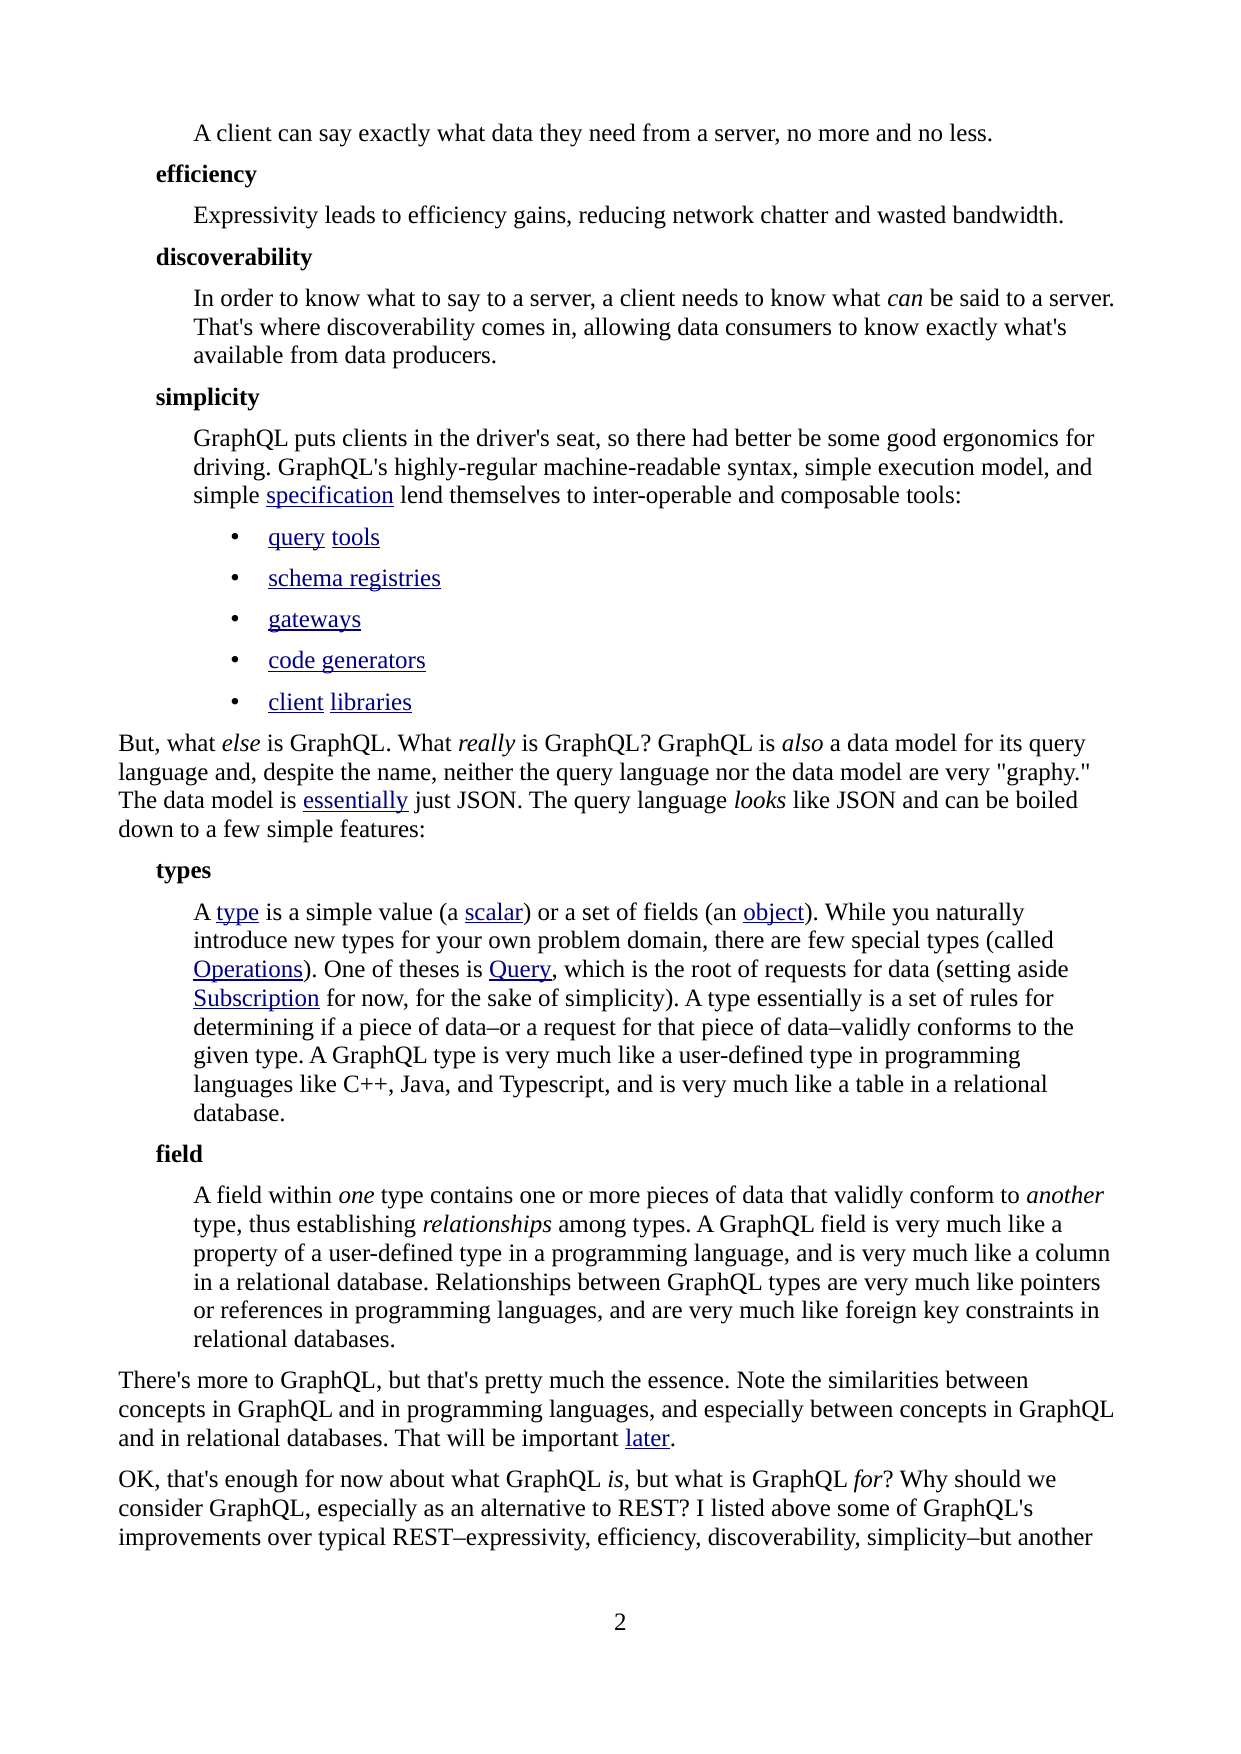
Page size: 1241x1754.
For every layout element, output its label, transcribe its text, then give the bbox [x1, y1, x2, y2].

list GraphQL puts clients in the driver's seat, so there had better be some good ergonomics for driving. GraphQL's highly-regular machine-readable syntax, simple execution model, and simple specification lend themselves to inter-operable and composable tools: [118, 423, 1122, 509]
list field [118, 1139, 1122, 1168]
text There's more to GraphQL, but that's pretty much the essence. Note the similarities between concepts in GraphQL and in programming languages, and especially between concepts in GraphQL and in relational databases. That will be important later. [118, 1366, 1122, 1452]
text But, what else is GraphQL. What really is GraphQL? GraphQL is also a data model for its query language and, despite the name, neither the query language nor the data model are very "graphy." The data model is essentially just JSON. The query language looks like JSON and can be boiled down to a few simple features: [118, 728, 1122, 843]
text OK, that's enough for now about what GraphQL is, but what is GraphQL for? Why should we consider GraphQL, especially as an alternative to REST? I listed above some of GraphQL's improvements over typical REST–expressivity, efficiency, discoverability, simplicity–but another [118, 1464, 1122, 1551]
list discoverability [118, 242, 1122, 271]
list efficiency [118, 159, 1122, 188]
list client libraries [231, 687, 1122, 716]
list A client can say exactly what data they need from a server, no more and no less. [118, 118, 1122, 147]
list types [118, 856, 1122, 884]
list Expressivity leads to efficiency gains, reducing network chatter and wasted bandwidth. [118, 201, 1122, 229]
list query tools [231, 522, 1122, 551]
list In order to know what to say to a server, a client needs to know what can be said to a server. That's where discoverability comes in, allowing data consumers to know exactly what's available from data producers. [118, 283, 1122, 369]
list A type is a simple value (a scalar) or a set of fields (an object). While you naturally introduce new types for your own problem domain, there are few special types (called Operations). One of theses is Query, which is the root of requests for data (setting aside Subscription for now, for the sake of simplicity). A type essentially is a set of rules for determining if a piece of data–or a request for that piece of data–validly conforms to the given type. A GraphQL type is very much like a user-defined type in programming languages like C++, Java, and Typescript, and is very much like a table in a relational database. [118, 897, 1122, 1127]
list simplicity [118, 382, 1122, 411]
list gateways [231, 604, 1122, 633]
list A field within one type contains one or more pieces of data that validly conform to another type, thus establishing relationships among types. A GraphQL field is very much like a property of a user-defined type in a programming language, and is very much like a column in a relational database. Relationships between GraphQL types are very much like pointers or references in programming languages, and are very much like foreign key constraints in relational databases. [118, 1181, 1122, 1353]
list code generators [231, 646, 1122, 674]
list schema registries [231, 563, 1122, 592]
